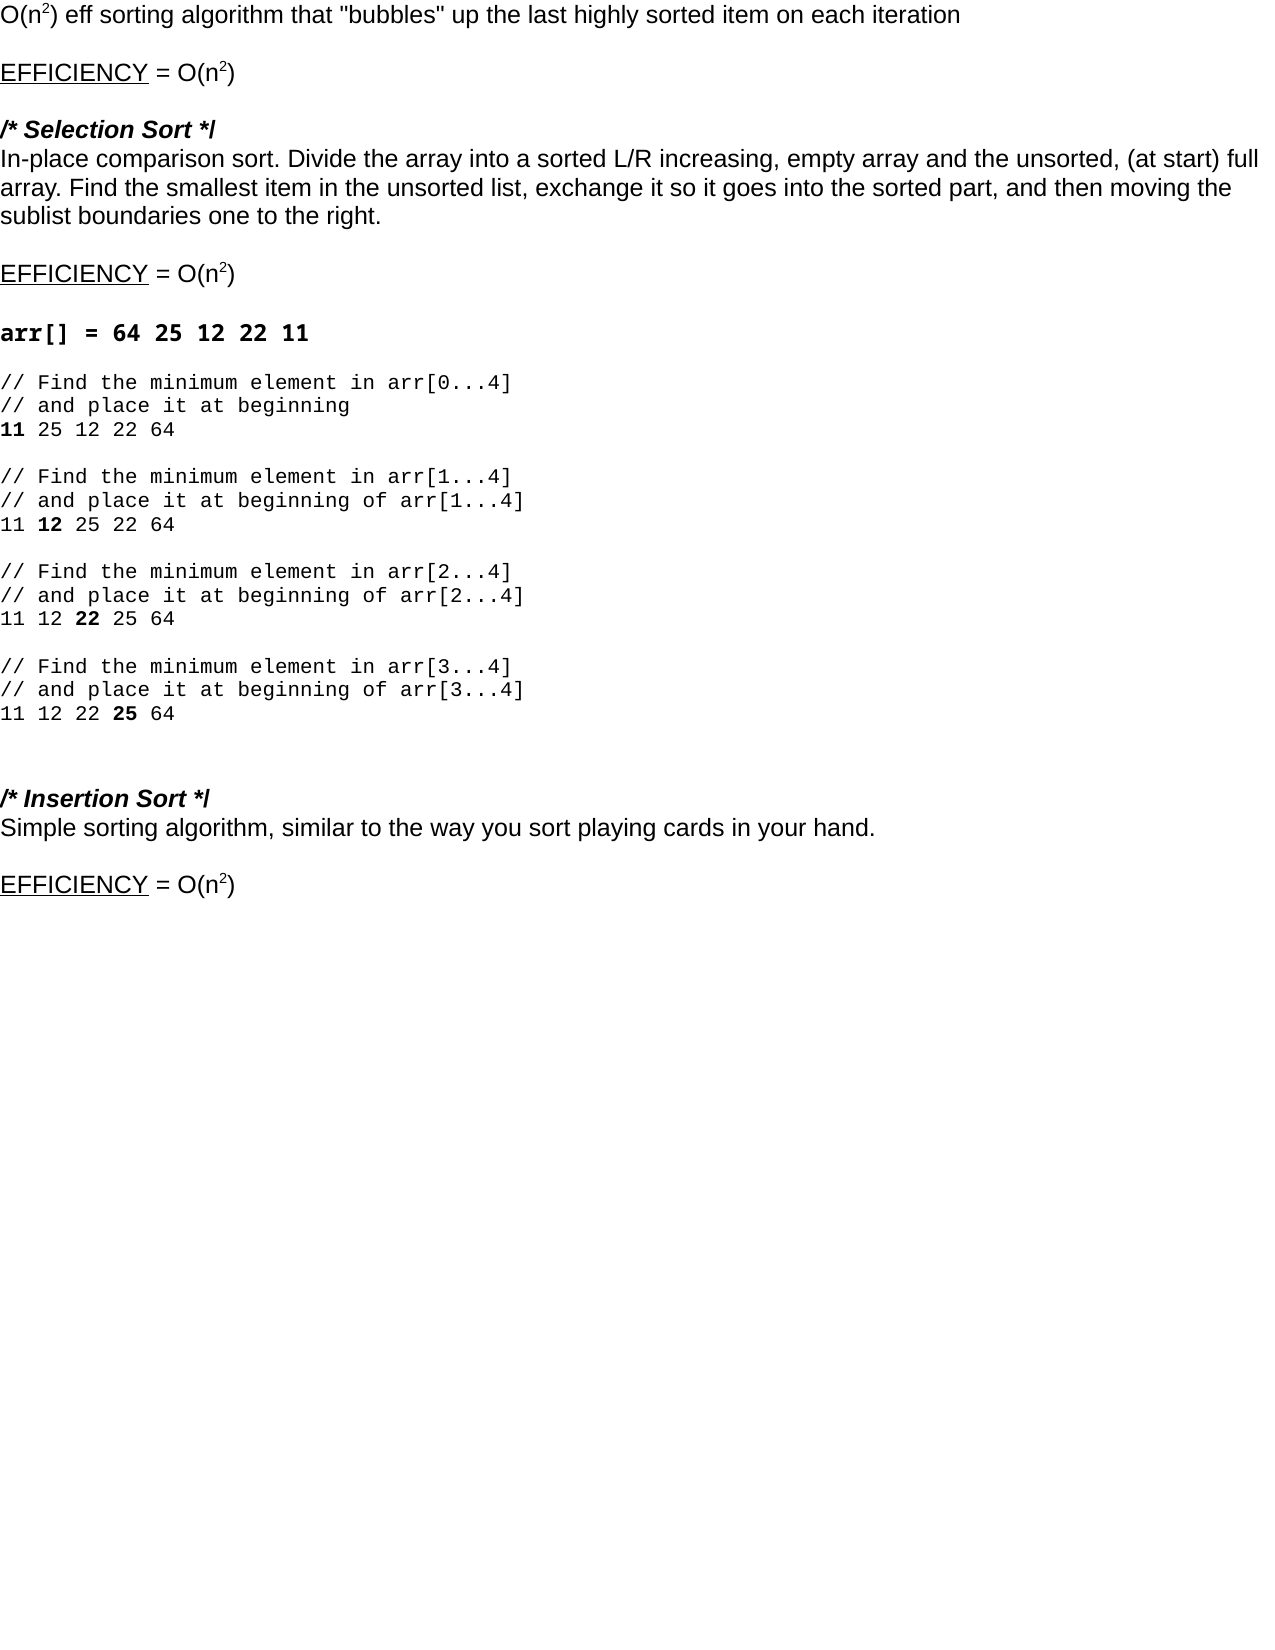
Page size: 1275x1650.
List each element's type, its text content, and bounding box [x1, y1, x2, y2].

text 11 12 22 25 64 [0, 703, 1275, 727]
text // and place it at beginning of arr[3...4] [0, 679, 1275, 703]
text // Find the minimum element in arr[3...4] [0, 656, 1275, 679]
text EFFICIENCY = O(n2) [0, 870, 1275, 899]
text /* Insertion Sort */ [0, 784, 1275, 813]
text arr[] = 64 25 12 22 11 [0, 316, 1275, 348]
text // Find the minimum element in arr[2...4] [0, 561, 1275, 585]
text 11 25 12 22 64 [0, 419, 1275, 443]
text EFFICIENCY = O(n2) [0, 259, 1275, 287]
text 11 12 25 22 64 [0, 514, 1275, 537]
text // and place it at beginning of arr[1...4] [0, 490, 1275, 514]
text 11 12 22 25 64 [0, 608, 1275, 632]
text In-place comparison sort. Divide the array into a sorted L/R increasing, empty array and the unsorted, (at start) full array. Find the smallest item in the unsorted list, exchange it so it goes into the sorted part, and then moving the sublist boundaries one to the right. [0, 144, 1275, 230]
text // and place it at beginning of arr[2...4] [0, 585, 1275, 608]
text /* Selection Sort */ [0, 115, 1275, 144]
text // Find the minimum element in arr[1...4] [0, 466, 1275, 490]
text EFFICIENCY = O(n2) [0, 57, 1275, 86]
text // and place it at beginning [0, 396, 1275, 419]
text O(n2) eff sorting algorithm that "bubbles" up the last highly sorted item on each iteration [0, 0, 1275, 29]
text Simple sorting algorithm, similar to the way you sort playing cards in your hand. [0, 813, 1275, 842]
text // Find the minimum element in arr[0...4] [0, 372, 1275, 396]
